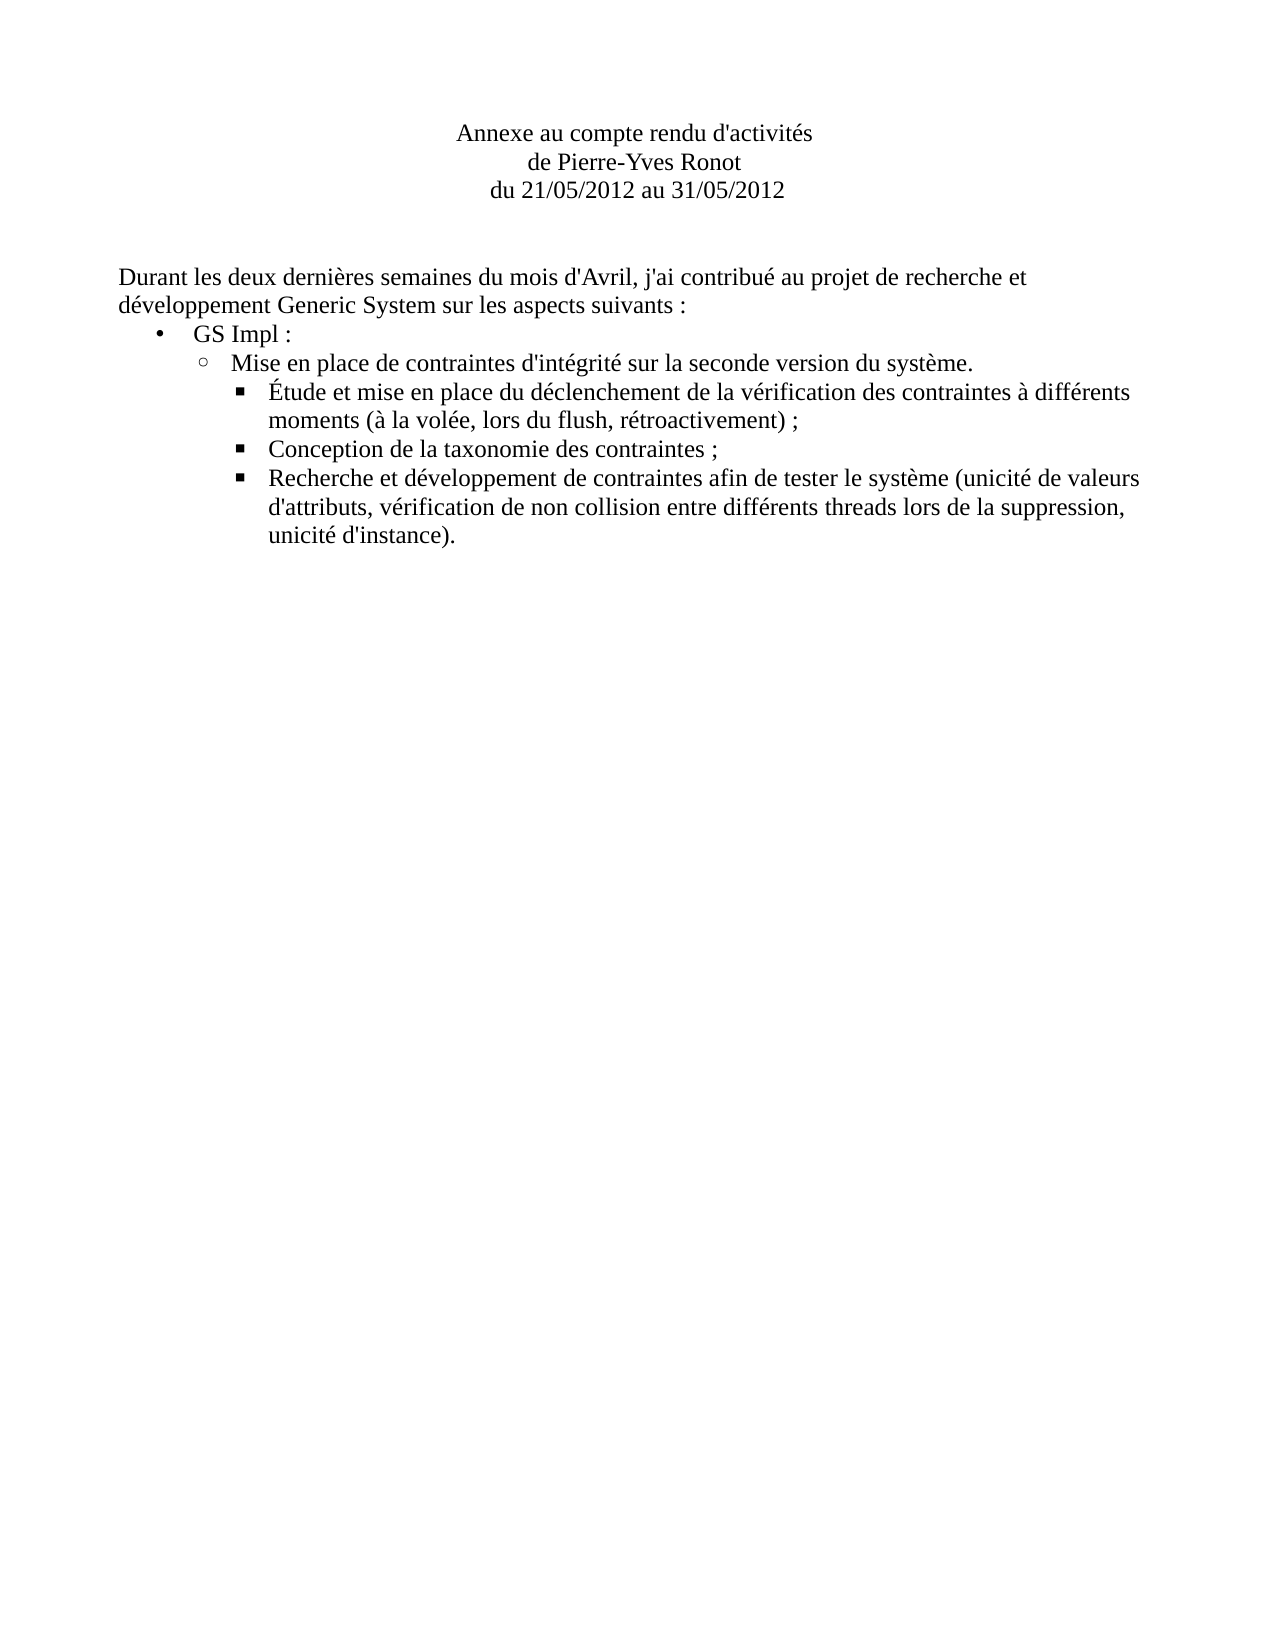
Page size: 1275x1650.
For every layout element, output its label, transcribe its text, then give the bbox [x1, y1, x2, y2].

text de Pierre-Yves Ronot [118, 147, 1157, 176]
list Étude et mise en place du déclenchement de la vérification des contraintes à différents moments (à la volée, lors du flush, rétroactivement) ; [231, 377, 1157, 434]
list Mise en place de contraintes d'intégrité sur la seconde version du système. [193, 348, 1157, 377]
text du 21/05/2012 au 31/05/2012 [118, 176, 1157, 204]
list GS Impl : [156, 319, 1157, 348]
list Conception de la taxonomie des contraintes ; [231, 434, 1157, 463]
list Recherche et développement de contraintes afin de tester le système (unicité de valeurs d'attributs, vérification de non collision entre différents threads lors de la suppression, unicité d'instance). [231, 463, 1157, 549]
text Durant les deux dernières semaines du mois d'Avril, j'ai contribué au projet de recherche et développement Generic System sur les aspects suivants : [118, 262, 1157, 319]
text Annexe au compte rendu d'activités [118, 118, 1157, 147]
